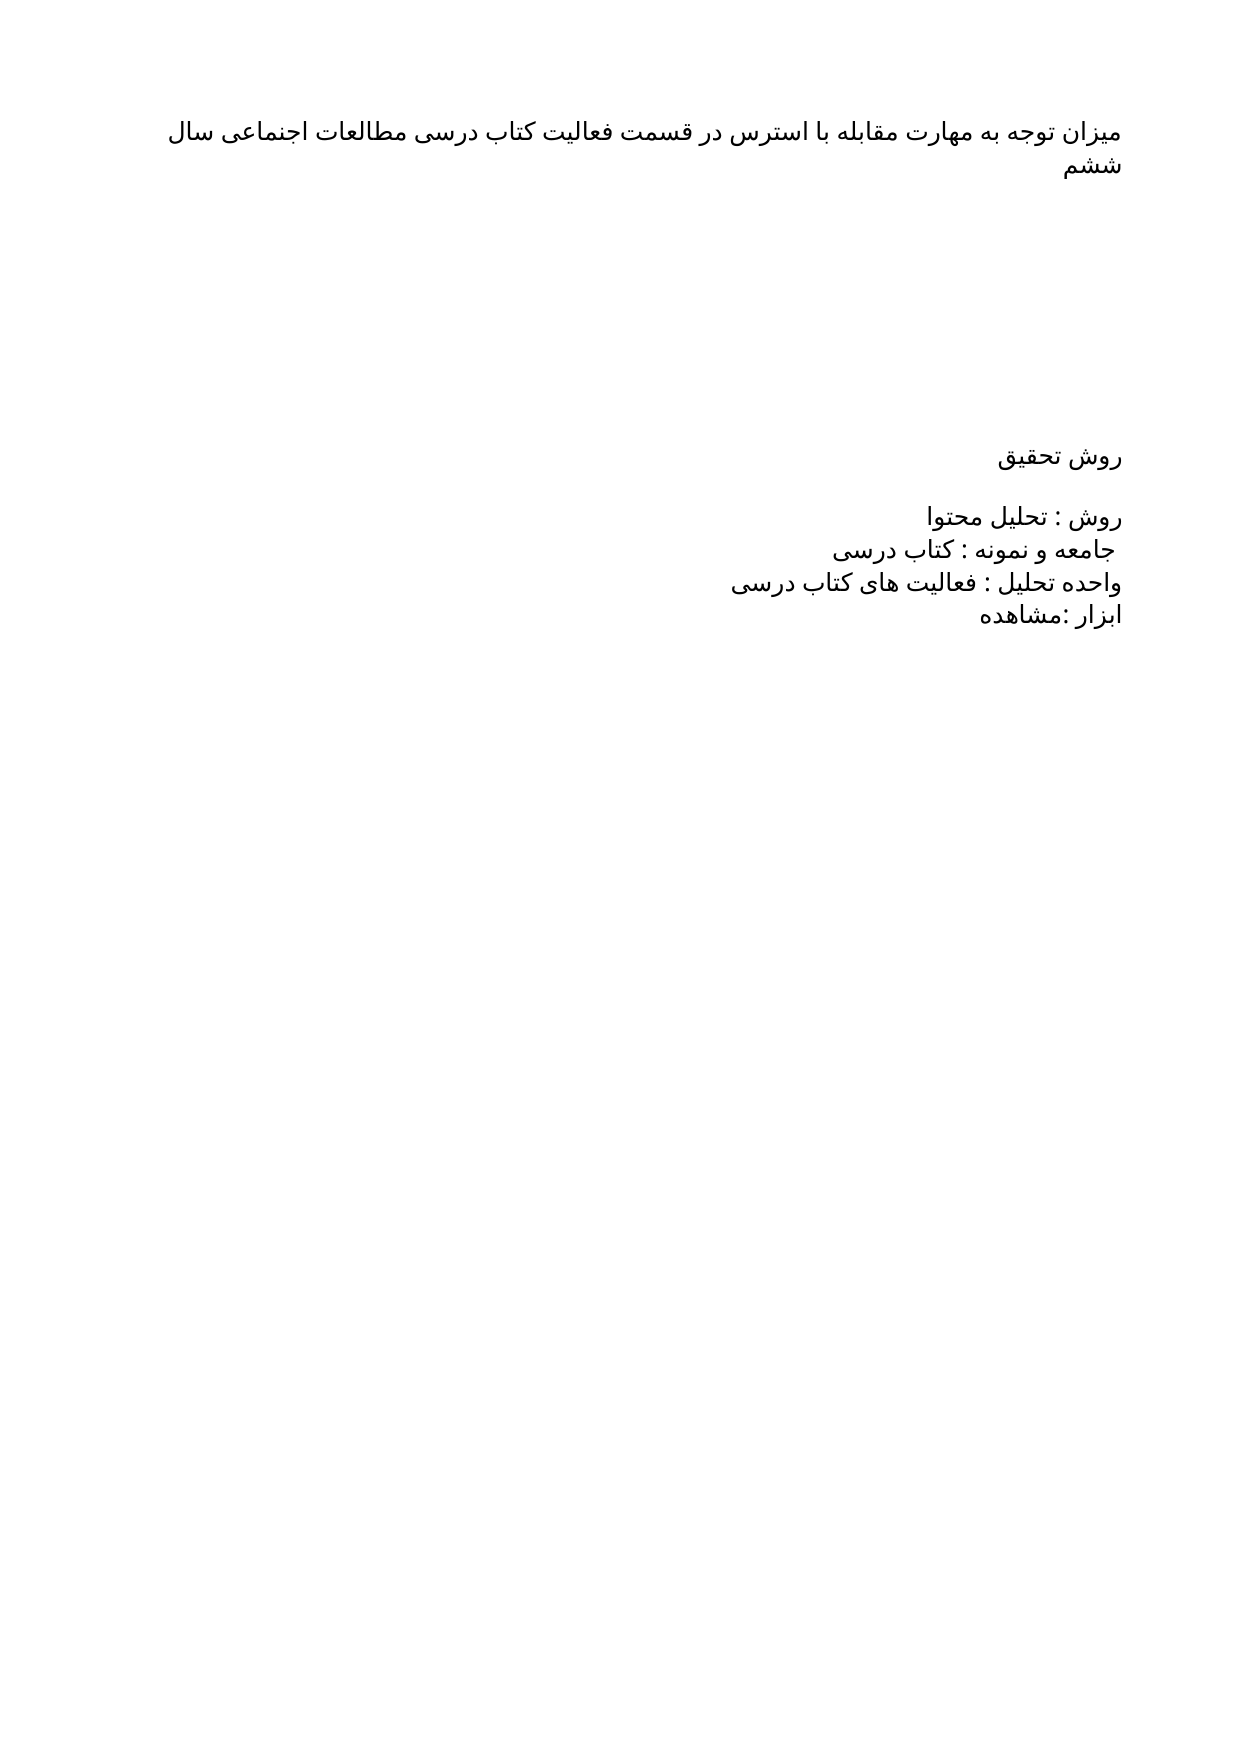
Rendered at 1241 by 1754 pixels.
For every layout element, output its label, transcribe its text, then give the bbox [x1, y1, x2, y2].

text واحده تحلیل : فعالیت های کتاب درسی [118, 569, 1122, 601]
text ابزار :مشاهده [118, 601, 1122, 634]
text جامعه و نمونه : کتاب درسی [118, 536, 1122, 569]
text روش تحقیق [118, 442, 1122, 475]
text میزان توجه به مهارت مقابله با استرس در قسمت فعالیت کتاب درسی مطالعات اجنماعی سال ششم [118, 118, 1122, 183]
text روش : تحلیل محتوا [118, 503, 1122, 536]
